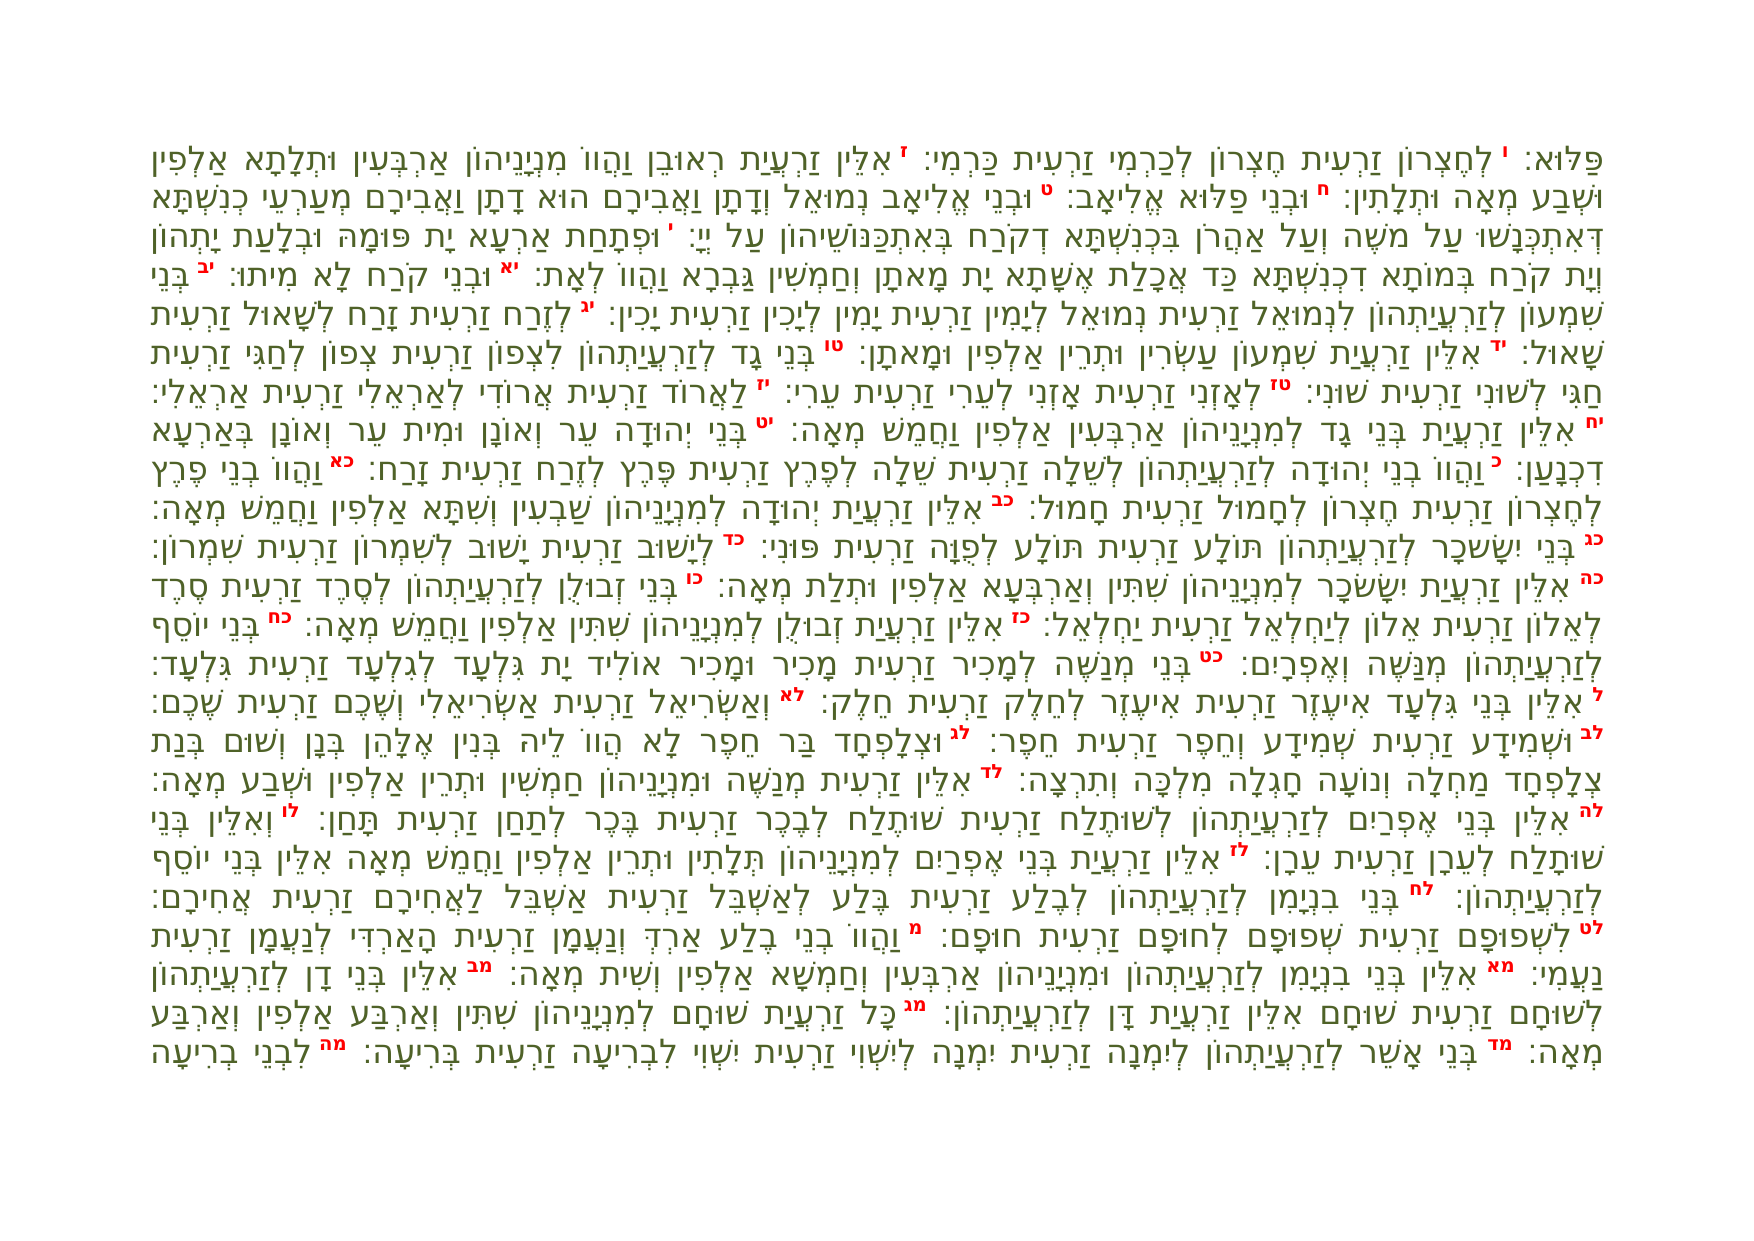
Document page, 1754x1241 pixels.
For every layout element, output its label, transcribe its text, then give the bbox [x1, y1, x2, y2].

text פַּלּוּא׃ ו לְחֶצְרוֹן זַרְעִית חֶצְרוֹן לְכַרְמִי זַרְעִית כַּרְמִי׃ ז אִלֵּין זַרְעֲיַת רְאוּבֵן וַהֲווֹ מִנְיָנֵיהוֹן אַרְבְּעִין וּתְלָתָא אַלְפִין וּשְׁבַע מְאָה וּתְלָתִין׃ ח וּבְנֵי פַלּוּא אֱלִיאָב׃ ט וּבְנֵי אֱלִיאָב נְמוּאֵל וְדָתָן וַאֲבִירָם הוּא דָתָן וַאֲבִירָם מְעַרְעֵי כְנִשְׁתָּא דְּאִתְכְּנָשׁוּ עַל משֶׁה וְעַל אַהֲרֹן בִּכְנִשְׁתָּא דְקֹרַח בְּאִתְכַּנּוֹשֵׁיהוֹן עַל יְיָ׃ י וּפְתָחַת אַרְעָא יָת פּוּמָהּ וּבְלָעַת יָתְהוֹן וְיָת קֹרַח בְּמוֹתָא דִכְנִשְׁתָּא כַּד אֲכָלַת אֶשָּׁתָא יָת מָאתָן וְחַמְשִׁין גַּבְרָא וַהֲווֹ לְאָת׃ יא וּבְנֵי קֹרַח לָא מִיתוּ׃ יב בְּנֵי שִׁמְעוֹן לְזַרְעֲיַתְהוֹן לִנְמוּאֵל זַרְעִית נְמוּאֵל לְיָמִין זַרְעִית יָמִין לְיָכִין זַרְעִית יָכִין׃ יג לְזֶרַח זַרְעִית זָרַח לְשָׁאוּל זַרְעִית שָׁאוּל׃ יד אִלֵּין זַרְעֲיַת שִׁמְעוֹן עַשְׂרִין וּתְרֵין אַלְפִין וּמָאתָן׃ טו בְּנֵי גָד לְזַרְעֲיַתְהוֹן לִצְפוֹן זַרְעִית צְפוֹן לְחַגִּי זַרְעִית חַגִּי לְשׁוּנִי זַרְעִית שׁוּנִי׃ טז לְאָזְנִי זַרְעִית אָזְנִי לְעֵרִי זַרְעִית עֵרִי׃ יז לַאֲרוֹד זַרְעִית אֲרוֹדִי לְאַרְאֵלִי זַרְעִית אַרְאֵלִי׃ יח אִלֵּין זַרְעֲיַת בְּנֵי גָד לְמִנְיָנֵיהוֹן אַרְבְּעִין אַלְפִין וַחֲמֵשׁ מְאָה׃ יט בְּנֵי יְהוּדָה עֵר וְאוֹנָן וּמִית עֵר וְאוֹנָן בְּאַרְעָא דִכְנָעַן׃ כ וַהֲווֹ בְנֵי יְהוּדָה לְזַרְעֲיַתְהוֹן לְשֵׁלָה זַרְעִית שֵׁלָה לְפֶרֶץ זַרְעִית פֶּרֶץ לְזֶרַח זַרְעִית זָרַח׃ כא וַהֲווֹ בְנֵי פֶרֶץ לְחֶצְרוֹן זַרְעִית חֶצְרוֹן לְחָמוּל זַרְעִית חָמוּל׃ כב אִלֵּין זַרְעֲיַת יְהוּדָה לְמִנְיָנֵיהוֹן שַׁבְעִין וְשִׁתָּא אַלְפִין וַחֲמֵשׁ מְאָה׃ כג בְּנֵי יִשָׂשכָר לְזַרְעֲיַתְהוֹן תּוֹלָע זַרְעִית תּוֹלָע לְפֻוָּה זַרְעִית פּוּנִי׃ כד לְיָשׁוּב זַרְעִית יָשׁוּב לְשִׁמְרוֹן זַרְעִית שִׁמְרוֹן׃ כה אִלֵּין זַרְעֲיַת יִשָׂשׂכָר לְמִנְיָנֵיהוֹן שִׁתִּין וְאַרְבְּעָא אַלְפִין וּתְלַת מְאָה׃ כו בְּנֵי זְבוּלֻן לְזַרְעֲיַתְהוֹן לְסֶרֶד זַרְעִית סֶרֶד לְאֵלוֹן זַרְעִית אֵלוֹן לְיַחְלְאֵל זַרְעִית יַחְלְאֵל׃ כז אִלֵּין זַרְעֲיַת זְבוּלֻן לְמִנְיָנֵיהוֹן שִׁתִּין אַלְפִין וַחֲמֵשׁ מְאָה׃ כח בְּנֵי יוֹסֵף לְזַרְעֲיַתְהוֹן מְנַּשֶּׁה וְאֶפְרָיִם׃ כט בְּנֵי מְנַשֶּׁה לְמָכִיר זַרְעִית מָכִיר וּמָכִיר אוֹלִיד יָת גִּלְעָד לְגִלְעָד זַרְעִית גִּלְעָד׃ ל אִלֵּין בְּנֵי גִּלְעָד אִיעֶזֶר זַרְעִית אִיעֶזֶר לְחֵלֶק זַרְעִית חֵלֶק׃ לא וְאַשְׂרִיאֵל זַרְעִית אַשְׂרִיאֵלִי וְשֶׁכֶם זַרְעִית שֶׁכֶם׃ לב וּשְׁמִידָע זַרְעִית שְׁמִידָע וְחֵפֶר זַרְעִית חֵפֶר׃ לג וּצְלָפְחָד בַּר חֵפֶר לָא הֲווֹ לֵיהּ בְּנִין אֶלָּהֵן בְּנָן וְשׁוּם בְּנַת צְלָפְחָד מַחְלָה וְנוֹעָה חָגְלָה מִלְכָּה וְתִרְצָה׃ לד אִלֵּין זַרְעִית מְנַשֶּׁה וּמִנְיָנֵיהוֹן חַמְשִׁין וּתְרֵין אַלְפִין וּשְׁבַע מְאָה׃ לה אִלֵּין בְּנֵי אֶפְרַיִם לְזַרְעֲיַתְהוֹן לְשׁוּתֶלַח זַרְעִית שׁוּתֶלַח לְבֶכֶר זַרְעִית בֶּכֶר לְתַחַן זַרְעִית תָּחַן׃ לו וְאִלֵּין בְּנֵי שׁוּתָלַח לְעֵרָן זַרְעִית עֵרָן׃ לז אִלֵּין זַרְעֲיַת בְּנֵי אֶפְרַיִם לְמִנְיָנֵיהוֹן תְּלָתִין וּתְרֵין אַלְפִין וַחֲמֵשׁ מְאָה אִלֵּין בְּנֵי יוֹסֵף לְזַרְעֲיַתְהוֹן׃ לח בְּנֵי בִנְיָמִן לְזַרְעֲיַתְהוֹן לְבֶלַע זַרְעִית בֶּלַע לְאַשְׁבֵּל זַרְעִית אַשְׁבֵּל לַאֲחִירָם זַרְעִית אֲחִירָם׃ לט לִשְׁפוּפָם זַרְעִית שְׁפוּפָם לְחוּפָם זַרְעִית חוּפָם׃ מ וַהֲווֹ בְנֵי בֶלַע אַרְדְּ וְנַעֲמָן זַרְעִית הָאַרְדִּי לְנַעֲמָן זַרְעִית נַעֲמִי׃ מא אִלֵּין בְּנֵי בִנְיָמִן לְזַרְעֲיַתְהוֹן וּמִנְיָנֵיהוֹן אַרְבְּעִין וְחַמְשָׁא אַלְפִין וְשִׁית מְאָה׃ מב אִלֵּין בְּנֵי דָן לְזַרְעֲיַתְהוֹן לְשׁוּחָם זַרְעִית שׁוּחָם אִלֵּין זַרְעֲיַת דָּן לְזַרְעֲיַתְהוֹן׃ מג כָּל זַרְעֲיַת שׁוּחָם לְמִנְיָנֵיהוֹן שִׁתִּין וְאַרְבַּע אַלְפִין וְאַרְבַּע מְאָה׃ מד בְּנֵי אָשֵׁר לְזַרְעֲיַתְהוֹן לְיִמְנָה זַרְעִית יִמְנָה לְיִשְׁוִי זַרְעִית יִשְׁוִי לִבְרִיעָה זַרְעִית בְּרִיעָה׃ מה לִבְנֵי בְרִיעָה [150, 139, 1604, 1071]
